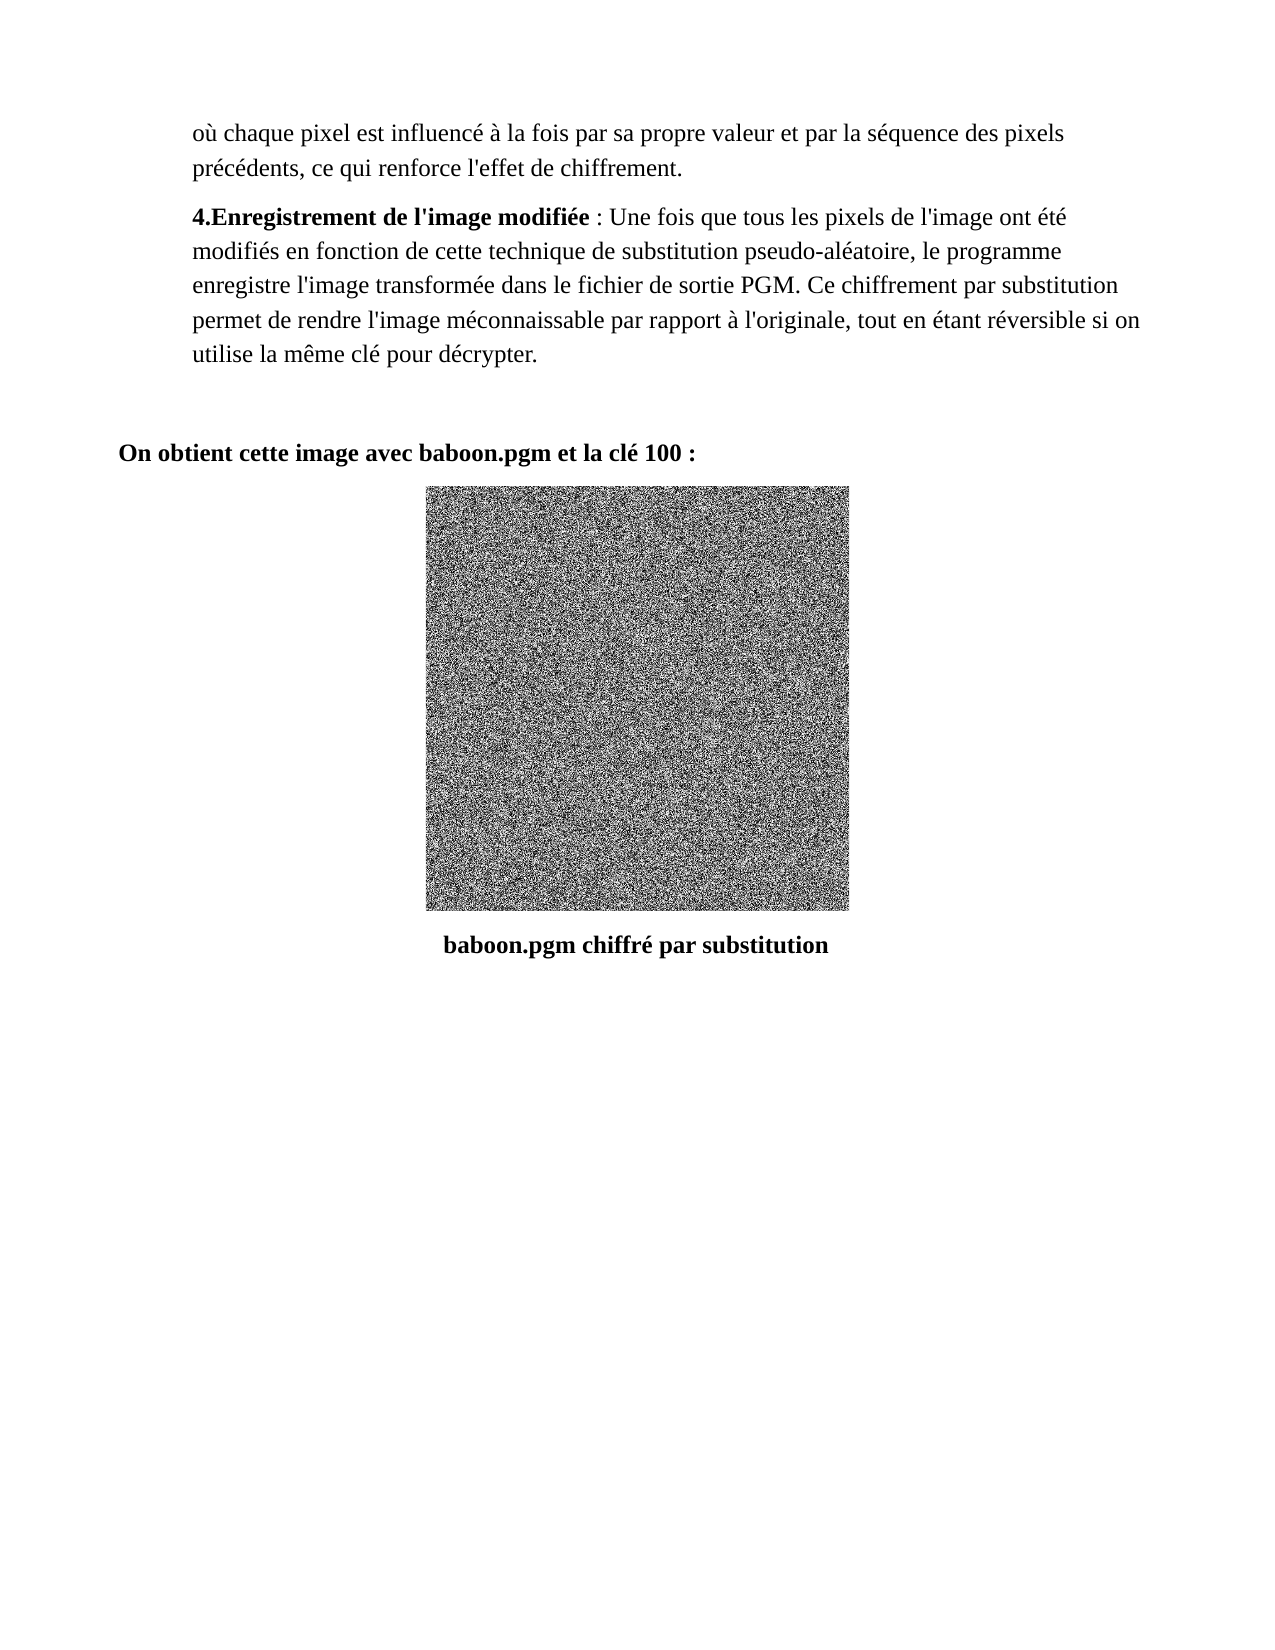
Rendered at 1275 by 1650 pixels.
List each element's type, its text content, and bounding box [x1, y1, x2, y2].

list où chaque pixel est influencé à la fois par sa propre valeur et par la séquence des pixels précédents, ce qui renforce l'effet de chiffrement. [162, 118, 1157, 181]
list 4.Enregistrement de l'image modifiée : Une fois que tous les pixels de l'image ont été modifiés en fonction de cette technique de substitution pseudo-aléatoire, le programme enregistre l'image transformée dans le fichier de sortie PGM. Ce chiffrement par substitution permet de rendre l'image méconnaissable par rapport à l'originale, tout en étant réversible si on utilise la même clé pour décrypter. [162, 202, 1157, 368]
text On obtient cette image avec baboon.pgm et la clé 100 : [118, 438, 1157, 466]
picture [425, 486, 850, 911]
text baboon.pgm chiffré par substitution [118, 930, 1157, 959]
